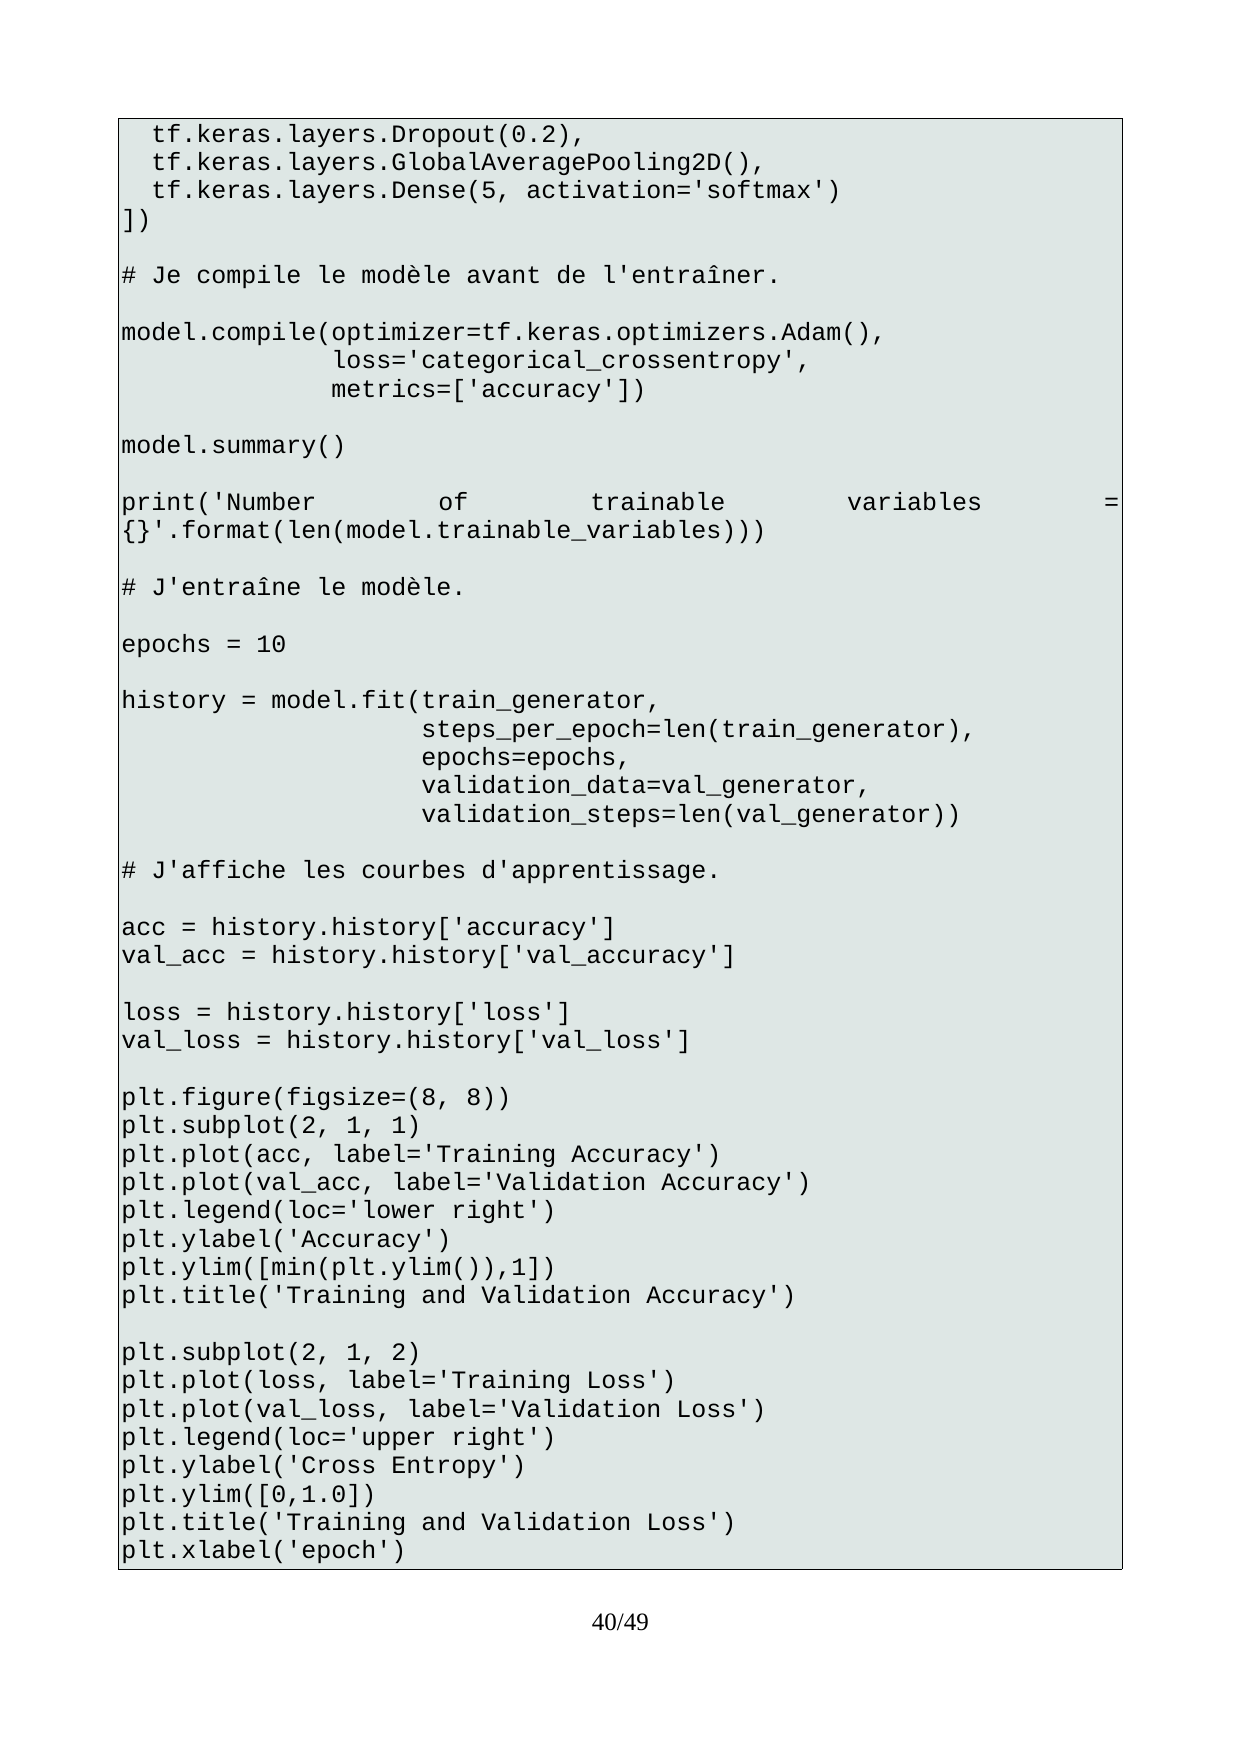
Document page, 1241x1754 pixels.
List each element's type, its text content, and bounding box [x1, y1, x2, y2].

text tf.keras.layers.Dropout(0.2), [119, 119, 1122, 146]
text validation_data=val_generator, [119, 770, 1122, 798]
text acc = history.history['accuracy'] [119, 911, 1122, 940]
text plt.xlabel('epoch') [119, 1535, 1122, 1569]
text plt.subplot(2, 1, 1) [119, 1110, 1122, 1138]
text plt.title('Training and Validation Loss') [119, 1506, 1122, 1535]
text plt.plot(val_acc, label='Validation Accuracy') [119, 1166, 1122, 1195]
text model.compile(optimizer=tf.keras.optimizers.Adam(), [119, 316, 1122, 345]
text validation_steps=len(val_generator)) [119, 798, 1122, 826]
text ]) [119, 203, 1122, 231]
text history = model.fit(train_generator, [119, 685, 1122, 713]
text plt.subplot(2, 1, 2) [119, 1336, 1122, 1365]
text plt.ylim([min(plt.ylim()),1]) [119, 1251, 1122, 1280]
text steps_per_epoch=len(train_generator), [119, 713, 1122, 741]
text loss = history.history['loss'] [119, 996, 1122, 1025]
text plt.plot(val_loss, label='Validation Loss') [119, 1393, 1122, 1421]
text val_loss = history.history['val_loss'] [119, 1025, 1122, 1053]
text # J'affiche les courbes d'apprentissage. [119, 855, 1122, 883]
text plt.ylim([0,1.0]) [119, 1478, 1122, 1506]
text plt.legend(loc='upper right') [119, 1421, 1122, 1450]
text tf.keras.layers.Dense(5, activation='softmax') [119, 175, 1122, 203]
text loss='categorical_crossentropy', [119, 345, 1122, 373]
text epochs = 10 [119, 628, 1122, 656]
text # Je compile le modèle avant de l'entraîner. [119, 260, 1122, 288]
text plt.legend(loc='lower right') [119, 1195, 1122, 1223]
text plt.plot(acc, label='Training Accuracy') [119, 1138, 1122, 1166]
text plt.plot(loss, label='Training Loss') [119, 1365, 1122, 1393]
text metrics=['accuracy']) [119, 373, 1122, 401]
text plt.ylabel('Accuracy') [119, 1223, 1122, 1251]
text tf.keras.layers.GlobalAveragePooling2D(), [119, 146, 1122, 175]
text val_acc = history.history['val_accuracy'] [119, 940, 1122, 968]
text # J'entraîne le modèle. [119, 571, 1122, 600]
text plt.figure(figsize=(8, 8)) [119, 1081, 1122, 1110]
text print('Number of trainable variables = {}'.format(len(model.trainable_variables))) [119, 486, 1122, 543]
text model.summary() [119, 430, 1122, 458]
text plt.title('Training and Validation Accuracy') [119, 1280, 1122, 1308]
text plt.ylabel('Cross Entropy') [119, 1450, 1122, 1478]
text epochs=epochs, [119, 741, 1122, 770]
